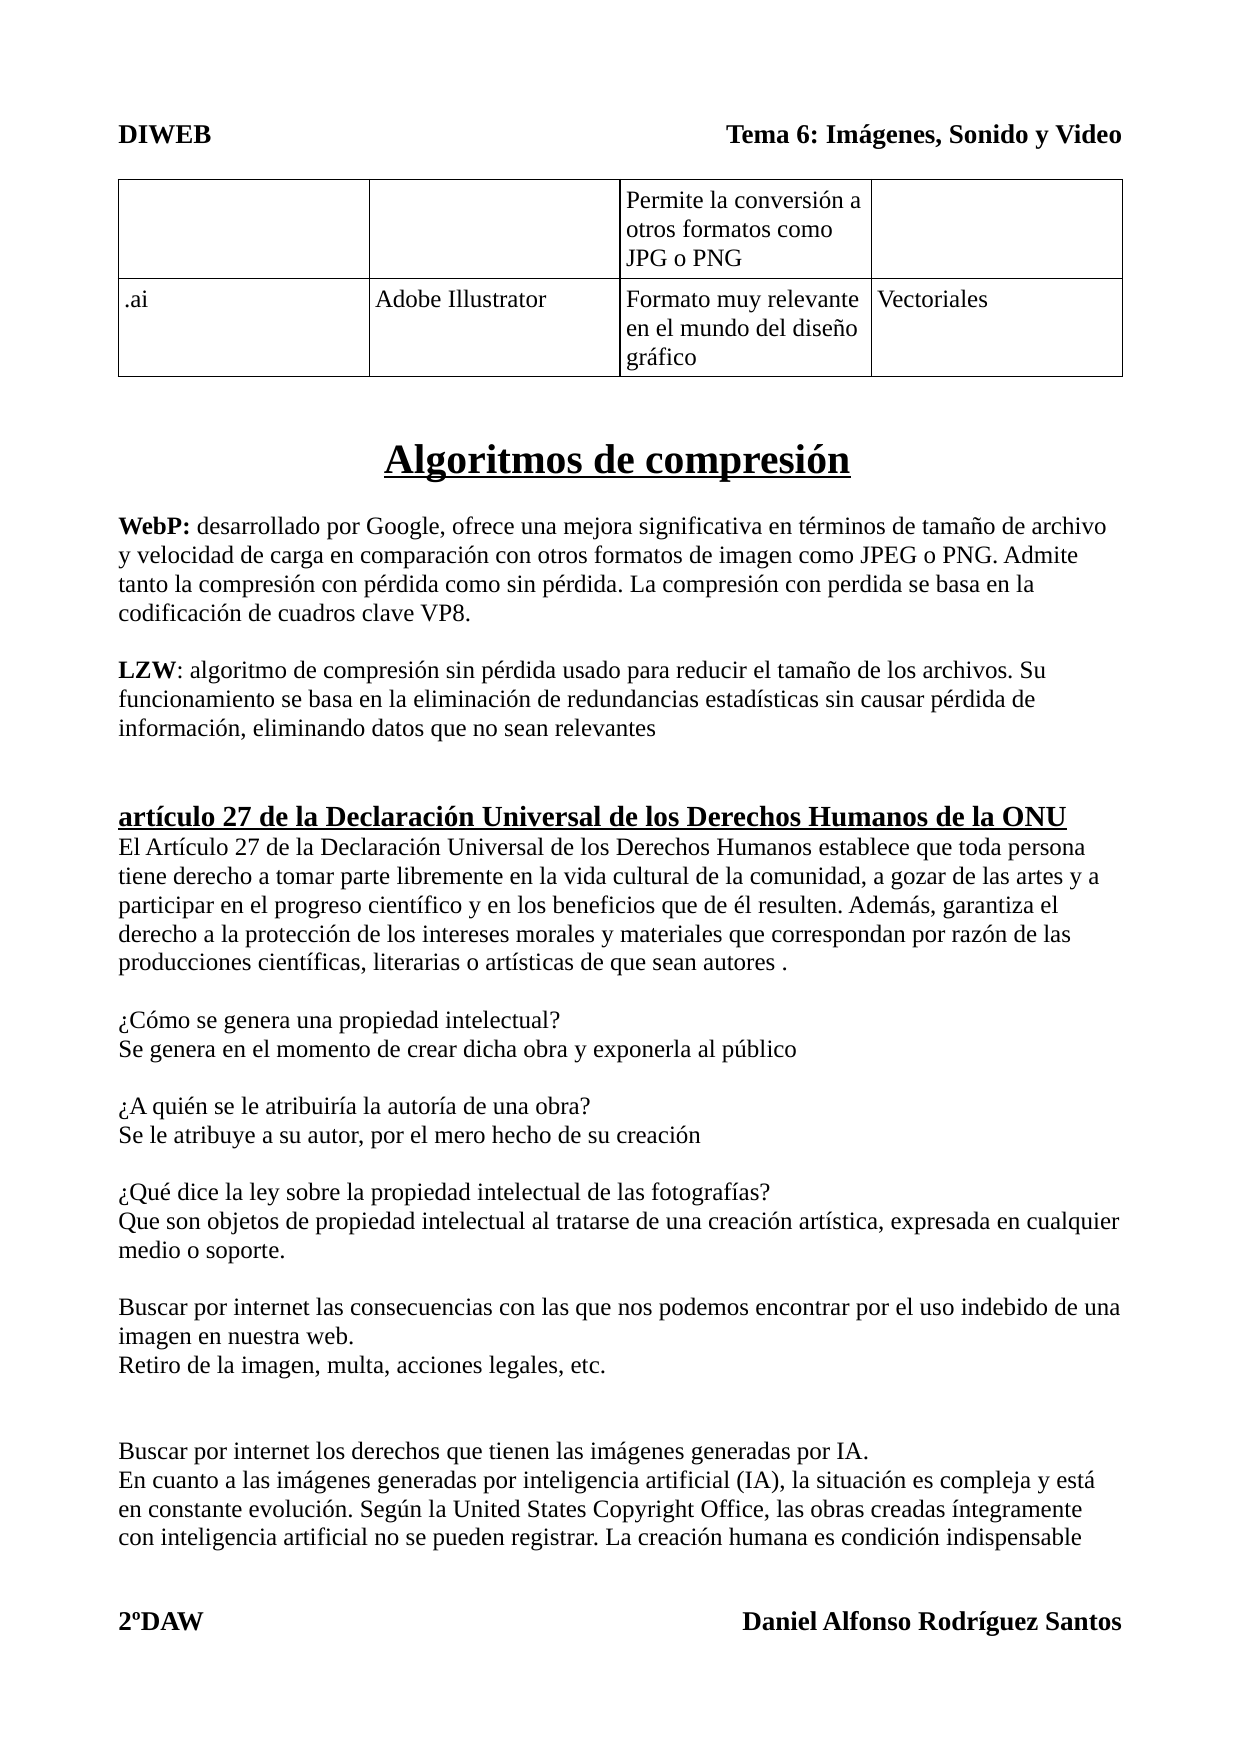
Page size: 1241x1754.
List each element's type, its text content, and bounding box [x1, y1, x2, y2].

table_cell [119, 180, 369, 277]
text Se genera en el momento de crear dicha obra y exponerla al público [118, 1034, 1122, 1062]
table_cell .ai [119, 279, 369, 376]
table_cell [872, 180, 1122, 277]
text LZW: algoritmo de compresión sin pérdida usado para reducir el tamaño de los archivos. Su funcionamiento se basa en la eliminación de redundancias estadísticas sin causar pérdida de información, eliminando datos que no sean relevantes [118, 655, 1122, 741]
text Retiro de la imagen, multa, acciones legales, etc. [118, 1350, 1122, 1379]
text ¿Qué dice la ley sobre la propiedad intelectual de las fotografías? [118, 1177, 1122, 1206]
table_cell Formato muy relevante en el mundo del diseño gráfico [621, 279, 871, 376]
text ¿A quién se le atribuiría la autoría de una obra? [118, 1091, 1122, 1120]
text Se le atribuye a su autor, por el mero hecho de su creación [118, 1120, 1122, 1149]
text El Artículo 27 de la Declaración Universal de los Derechos Humanos establece que toda persona tiene derecho a tomar parte libremente en la vida cultural de la comunidad, a gozar de las artes y a participar en el progreso científico y en los beneficios que de él resulten. Además, garantiza el derecho a la protección de los intereses morales y materiales que correspondan por razón de las producciones científicas, literarias o artísticas de que sean autores . [118, 832, 1122, 976]
table_cell Adobe Illustrator [370, 279, 619, 376]
text WebP: desarrollado por Google, ofrece una mejora significativa en términos de tamaño de archivo y velocidad de carga en comparación con otros formatos de imagen como JPEG o PNG. Admite tanto la compresión con pérdida como sin pérdida. La compresión con perdida se basa en la codificación de cuadros clave VP8. [118, 511, 1122, 626]
text Que son objetos de propiedad intelectual al tratarse de una creación artística, expresada en cualquier medio o soporte. [118, 1206, 1122, 1264]
table_cell [370, 180, 619, 277]
text ¿Cómo se genera una propiedad intelectual? [118, 1005, 1122, 1034]
text Algoritmos de compresión [118, 435, 1122, 483]
text En cuanto a las imágenes generadas por inteligencia artificial (IA), la situación es compleja y está en constante evolución. Según la United States Copyright Office, las obras creadas íntegramente con inteligencia artificial no se pueden registrar. La creación humana es condición indispensable [118, 1465, 1122, 1551]
table_cell Permite la conversión a otros formatos como JPG o PNG [621, 180, 871, 277]
text Buscar por internet los derechos que tienen las imágenes generadas por IA. [118, 1436, 1122, 1465]
text Buscar por internet las consecuencias con las que nos podemos encontrar por el uso indebido de una imagen en nuestra web. [118, 1292, 1122, 1350]
text artículo 27 de la Declaración Universal de los Derechos Humanos de la ONU [118, 799, 1122, 832]
table_cell Vectoriales [872, 279, 1122, 376]
